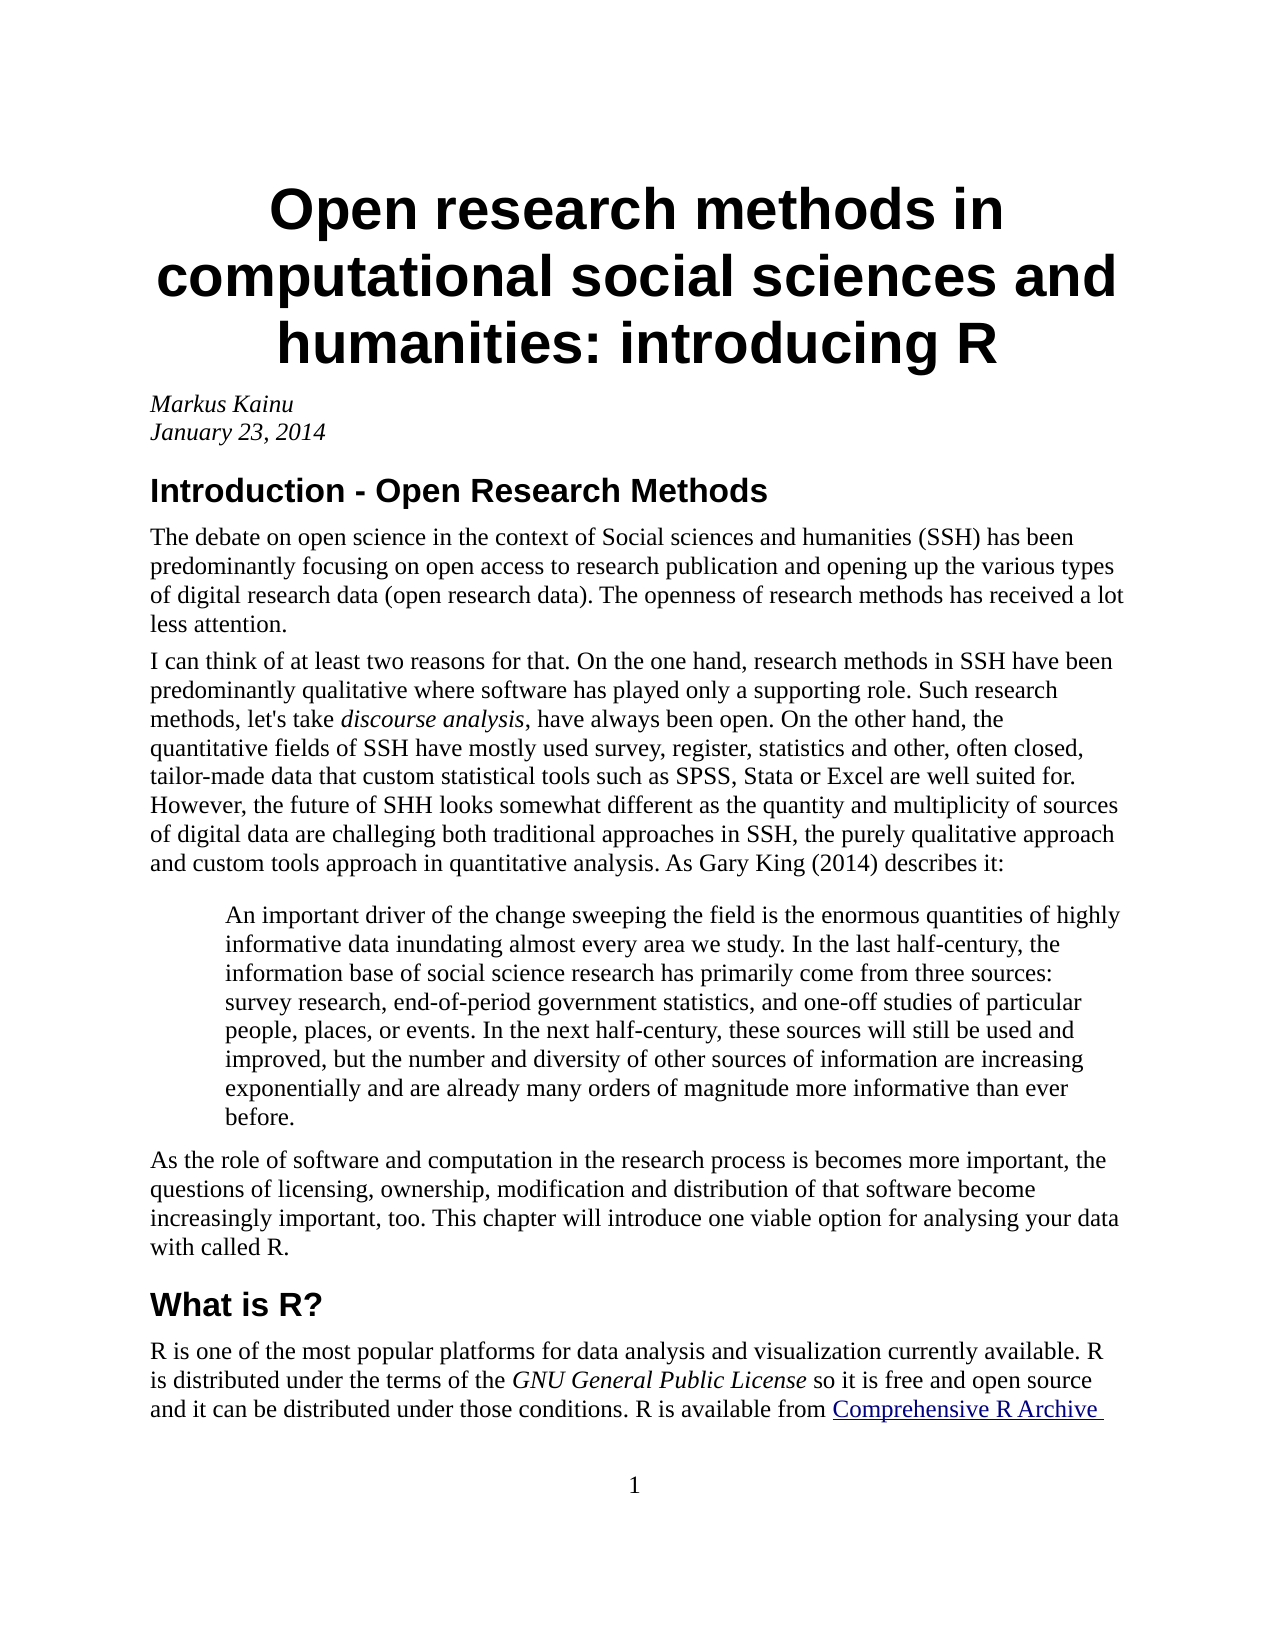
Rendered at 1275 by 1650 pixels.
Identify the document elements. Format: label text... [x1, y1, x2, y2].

text Markus Kainu [150, 389, 1125, 417]
subtitle Introduction - Open Research Methods [150, 471, 1125, 510]
text The debate on open science in the context of Social sciences and humanities (SSH) has been predominantly focusing on open access to research publication and opening up the various types of digital research data (open research data). The openness of research methods has received a lot less attention. [150, 522, 1125, 637]
text As the role of software and computation in the research process is becomes more important, the questions of licensing, ownership, modification and distribution of that software become increasingly important, too. This chapter will introduce one viable option for analysing your data with called R. [150, 1145, 1125, 1260]
text January 23, 2014 [150, 417, 1125, 446]
text R is one of the most popular platforms for data analysis and visualization currently available. R is distributed under the terms of the GNU General Public License so it is free and open source and it can be distributed under those conditions. R is available from Comprehensive R Archive [150, 1336, 1125, 1423]
text An important driver of the change sweeping the field is the enormous quantities of highly informative data inundating almost every area we study. In the last half-century, the information base of social science research has primarily come from three sources: survey research, end-of-period government statistics, and one-off studies of particular people, places, or events. In the next half-century, these sources will still be used and improved, but the number and diversity of other sources of information are increasing exponentially and are already many orders of magnitude more informative than ever before. [225, 900, 1125, 1130]
text I can think of at least two reasons for that. On the one hand, research methods in SSH have been predominantly qualitative where software has played only a supporting role. Such research methods, let's take discourse analysis, have always been open. On the other hand, the quantitative fields of SSH have mostly used survey, register, statistics and other, often closed, tailor-made data that custom statistical tools such as SPSS, Stata or Excel are well suited for. However, the future of SHH looks somewhat different as the quantity and multiplicity of sources of digital data are challeging both traditional approaches in SSH, the purely qualitative approach and custom tools approach in quantitative analysis. As Gary King (2014) describes it: [150, 646, 1125, 876]
title Open research methods in computational social sciences and humanities: introducing R [150, 175, 1125, 376]
subtitle What is R? [150, 1285, 1125, 1324]
